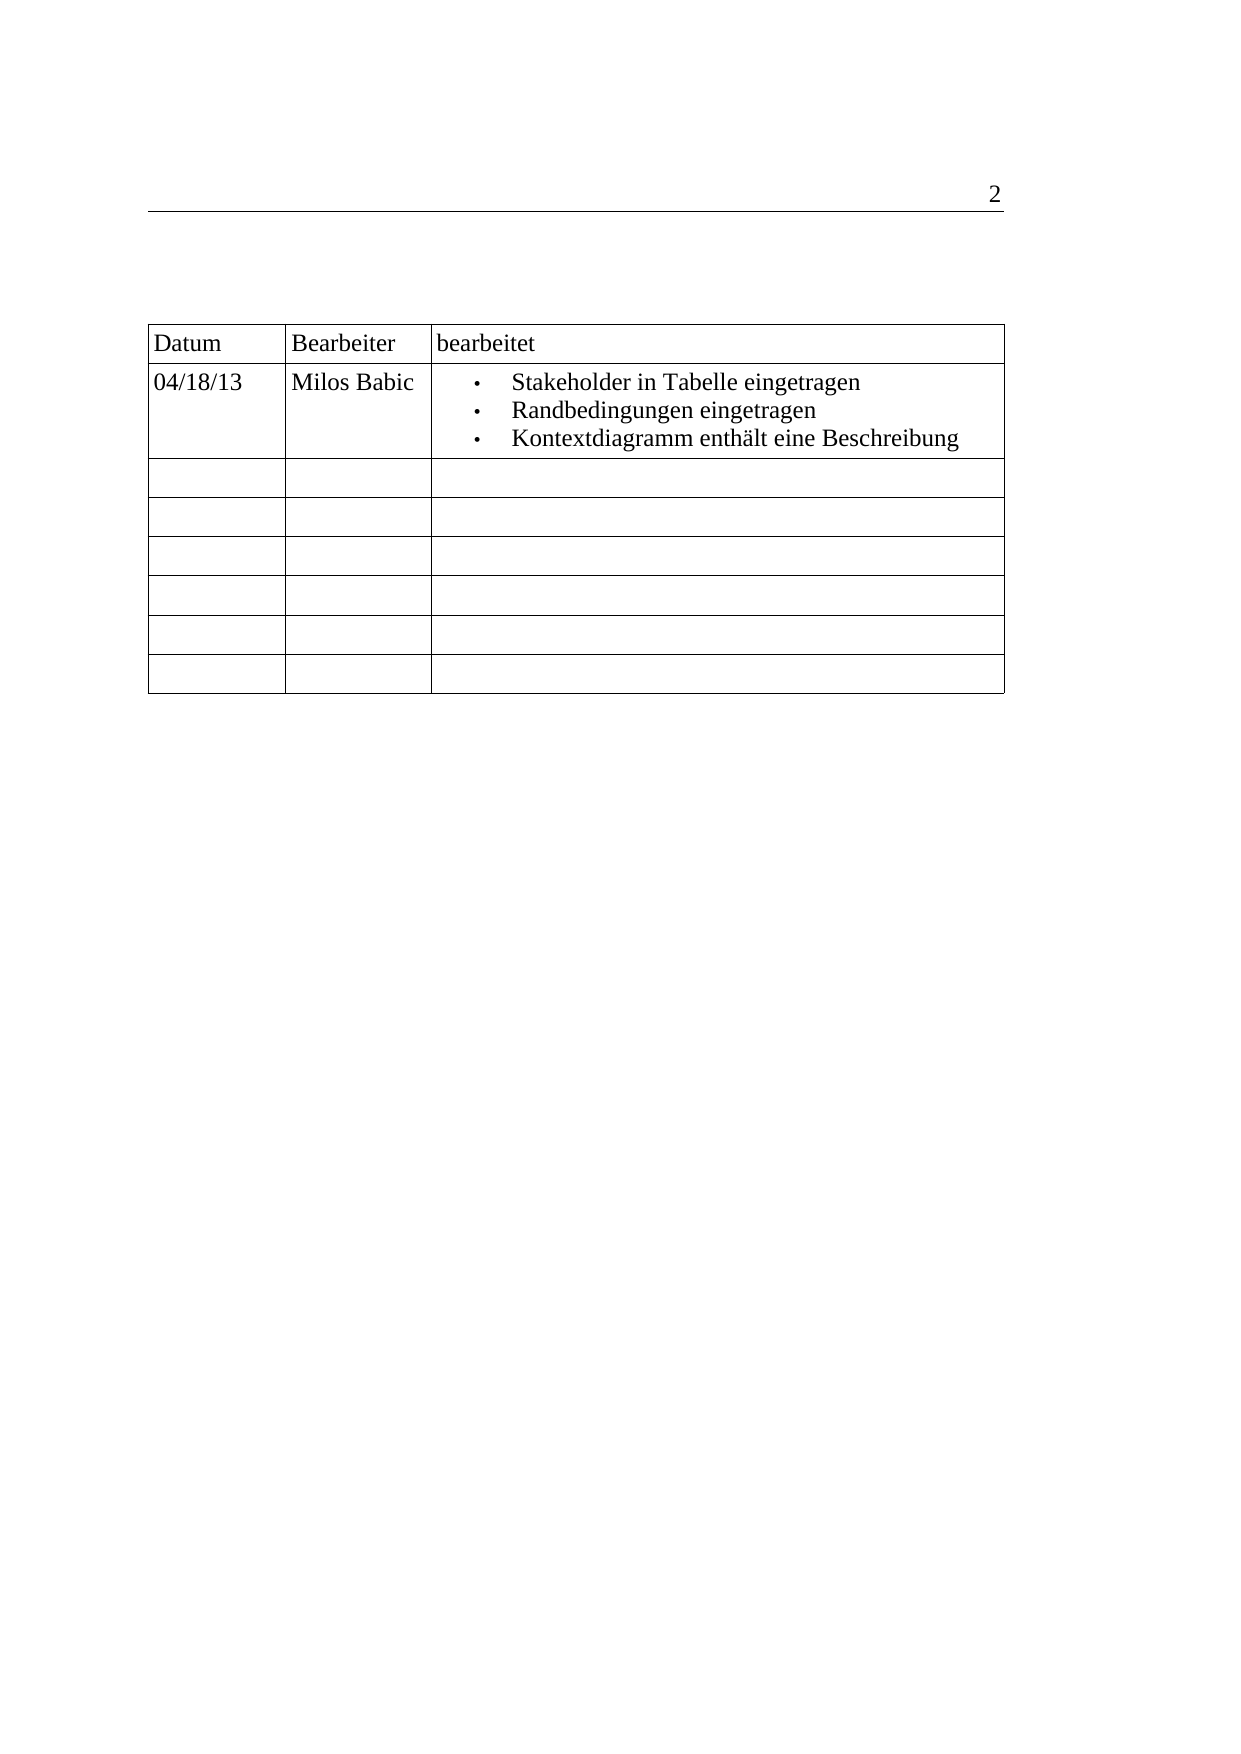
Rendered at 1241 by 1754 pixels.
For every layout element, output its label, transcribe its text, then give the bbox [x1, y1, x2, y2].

table_header bearbeitet [432, 325, 1004, 363]
table_cell [432, 537, 1004, 575]
table_cell [149, 498, 285, 536]
table_cell [149, 616, 285, 654]
table_cell [432, 498, 1004, 536]
table_cell [432, 459, 1004, 497]
table_cell [286, 537, 431, 575]
table_cell [149, 576, 285, 614]
table_cell [286, 616, 431, 654]
table_cell [149, 655, 285, 693]
table_cell 18.04.13 [149, 364, 285, 457]
table_cell [432, 655, 1004, 693]
table_header Datum [149, 325, 285, 363]
table_cell [286, 576, 431, 614]
table_cell [432, 576, 1004, 614]
table_cell Stakeholder in Tabelle eingetragen Randbedingungen eingetragen Kontextdiagramm enthält eine Beschreibung [432, 364, 1004, 457]
table_cell [286, 655, 431, 693]
table_cell [432, 616, 1004, 654]
table_cell [286, 498, 431, 536]
table_cell [149, 459, 285, 497]
table_cell [149, 537, 285, 575]
table_cell Milos Babic [286, 364, 431, 457]
table_cell [286, 459, 431, 497]
table_header Bearbeiter [286, 325, 431, 363]
